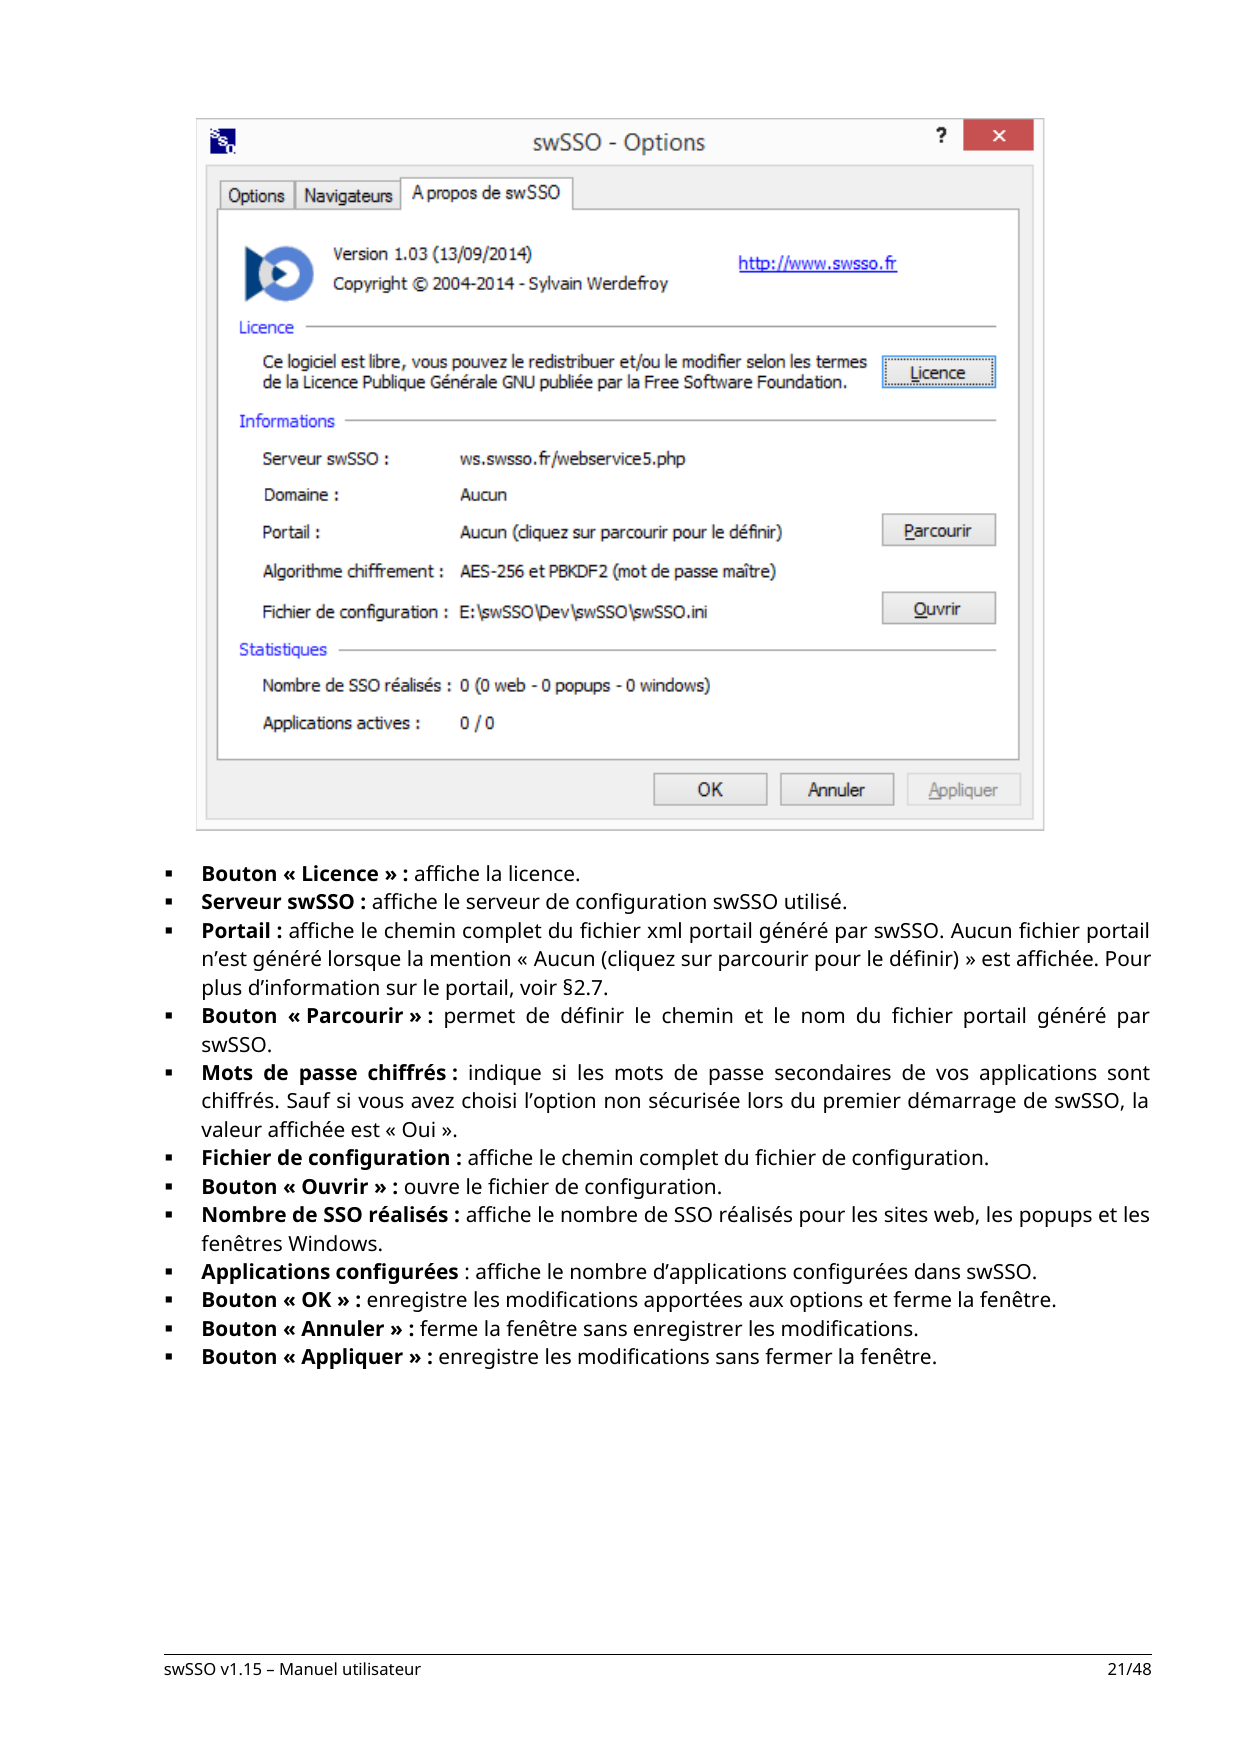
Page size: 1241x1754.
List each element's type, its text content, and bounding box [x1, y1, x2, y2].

list Fichier de configuration : affiche le chemin complet du fichier de configuration. [164, 1143, 1152, 1172]
list Serveur swSSO : affiche le serveur de configuration swSSO utilisé. [164, 887, 1152, 916]
list Bouton « OK » : enregistre les modifications apportées aux options et ferme la fenêtre. [164, 1286, 1152, 1314]
list Bouton « Annuler » : ferme la fenêtre sans enregistrer les modifications. [164, 1314, 1152, 1342]
list Nombre de SSO réalisés : affiche le nombre de SSO réalisés pour les sites web, les popups et les fenêtres Windows. [164, 1200, 1152, 1257]
list Bouton « Parcourir » : permet de définir le chemin et le nom du fichier portail généré par swSSO. [164, 1001, 1152, 1058]
list Bouton « Appliquer » : enregistre les modifications sans fermer la fenêtre. [164, 1342, 1152, 1371]
list Bouton « Ouvrir » : ouvre le fichier de configuration. [164, 1172, 1152, 1200]
picture [196, 118, 1045, 831]
list Bouton « Licence » : affiche la licence. [164, 859, 1152, 887]
list Portail : affiche le chemin complet du fichier xml portail généré par swSSO. Aucun fichier portail n’est généré lorsque la mention « Aucun (cliquez sur parcourir pour le définir) » est affichée. Pour plus d’information sur le portail, voir §2.7. [164, 916, 1152, 1001]
list Mots de passe chiffrés : indique si les mots de passe secondaires de vos applications sont chiffrés. Sauf si vous avez choisi l’option non sécurisée lors du premier démarrage de swSSO, la valeur affichée est « Oui ». [164, 1058, 1152, 1143]
list Applications configurées : affiche le nombre d’applications configurées dans swSSO. [164, 1257, 1152, 1286]
